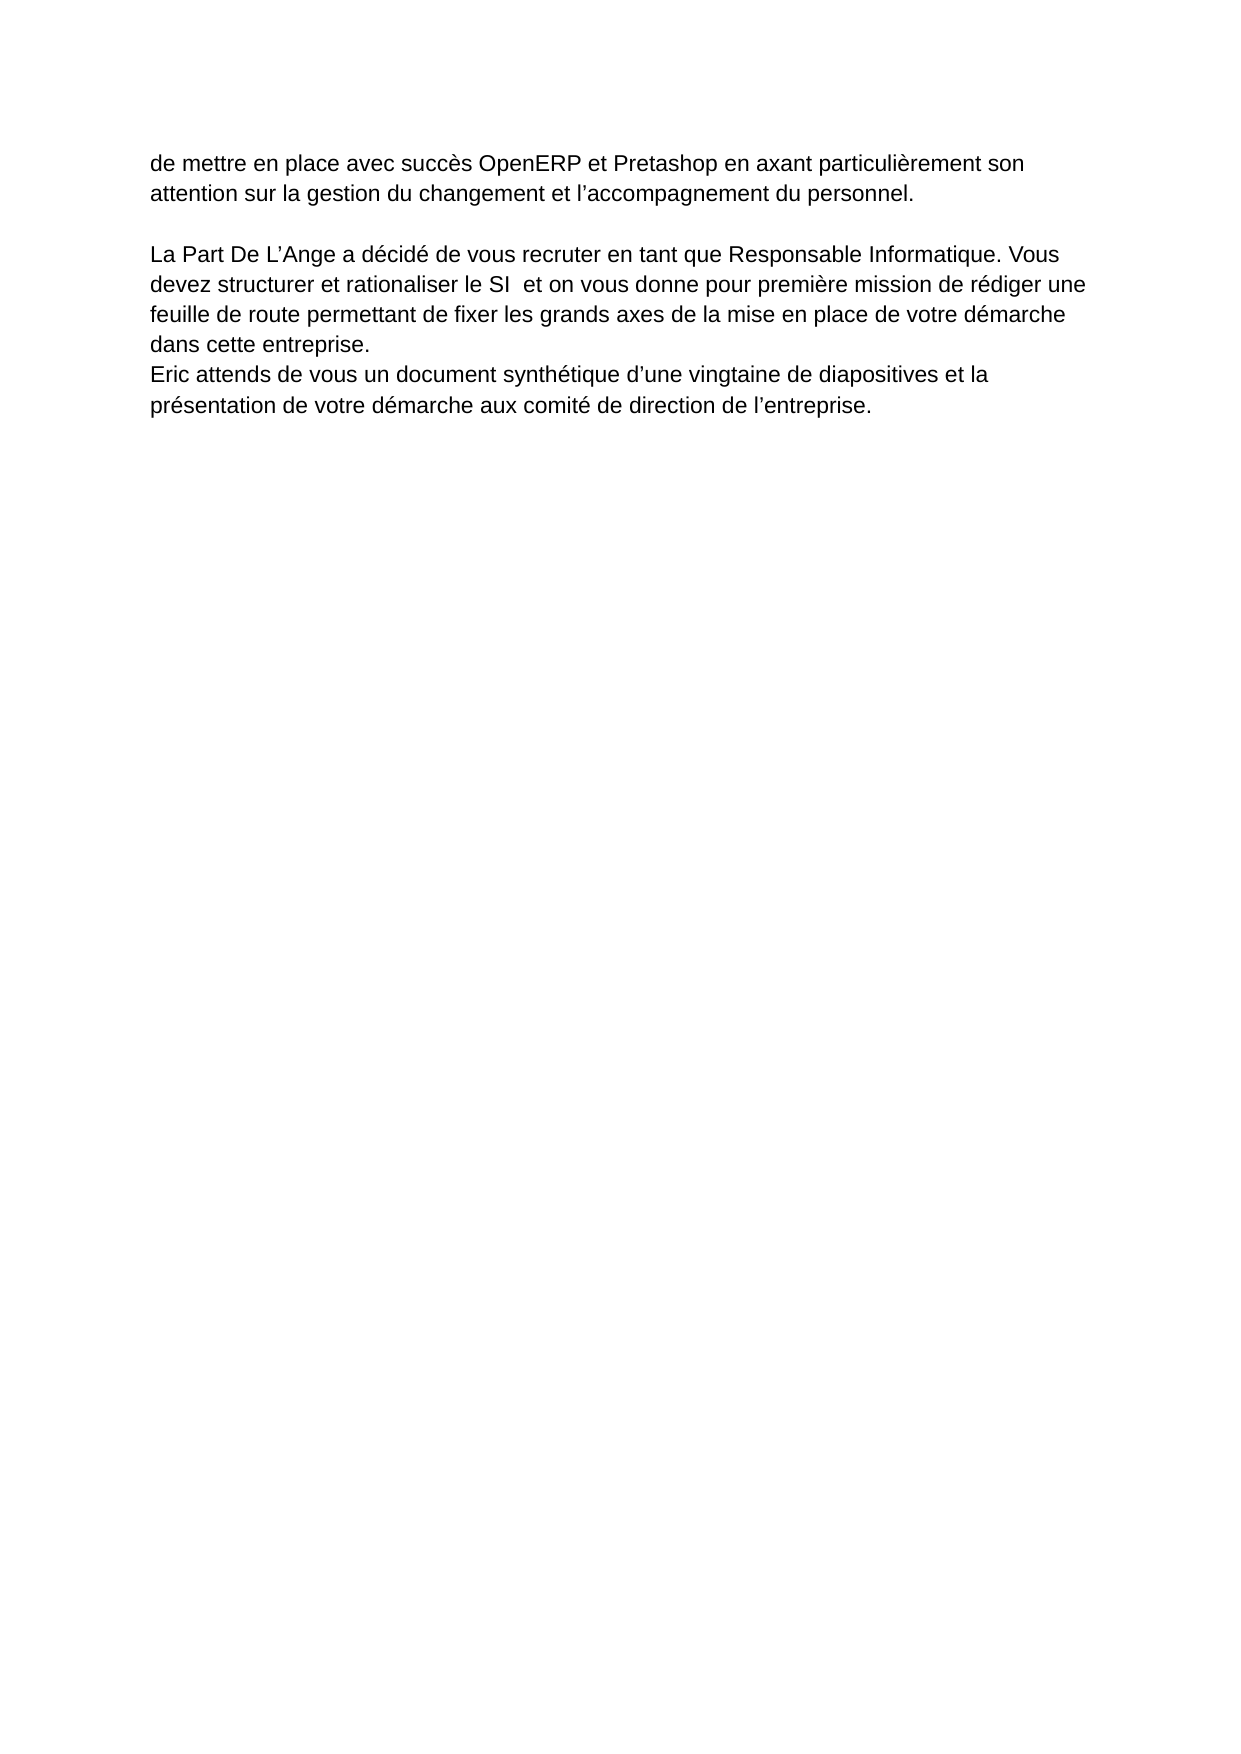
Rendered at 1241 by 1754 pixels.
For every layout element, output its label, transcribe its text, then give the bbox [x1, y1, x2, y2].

text Eric attends de vous un document synthétique d’une vingtaine de diapositives et la présentation de votre démarche aux comité de direction de l’entreprise. [150, 361, 1090, 418]
text de mettre en place avec succès OpenERP et Pretashop en axant particulièrement son attention sur la gestion du changement et l’accompagnement du personnel. [150, 150, 1090, 207]
text La Part De L’Ange a décidé de vous recruter en tant que Responsable Informatique. Vous devez structurer et rationaliser le SI et on vous donne pour première mission de rédiger une feuille de route permettant de fixer les grands axes de la mise en place de votre démarche dans cette entreprise. [150, 241, 1090, 358]
